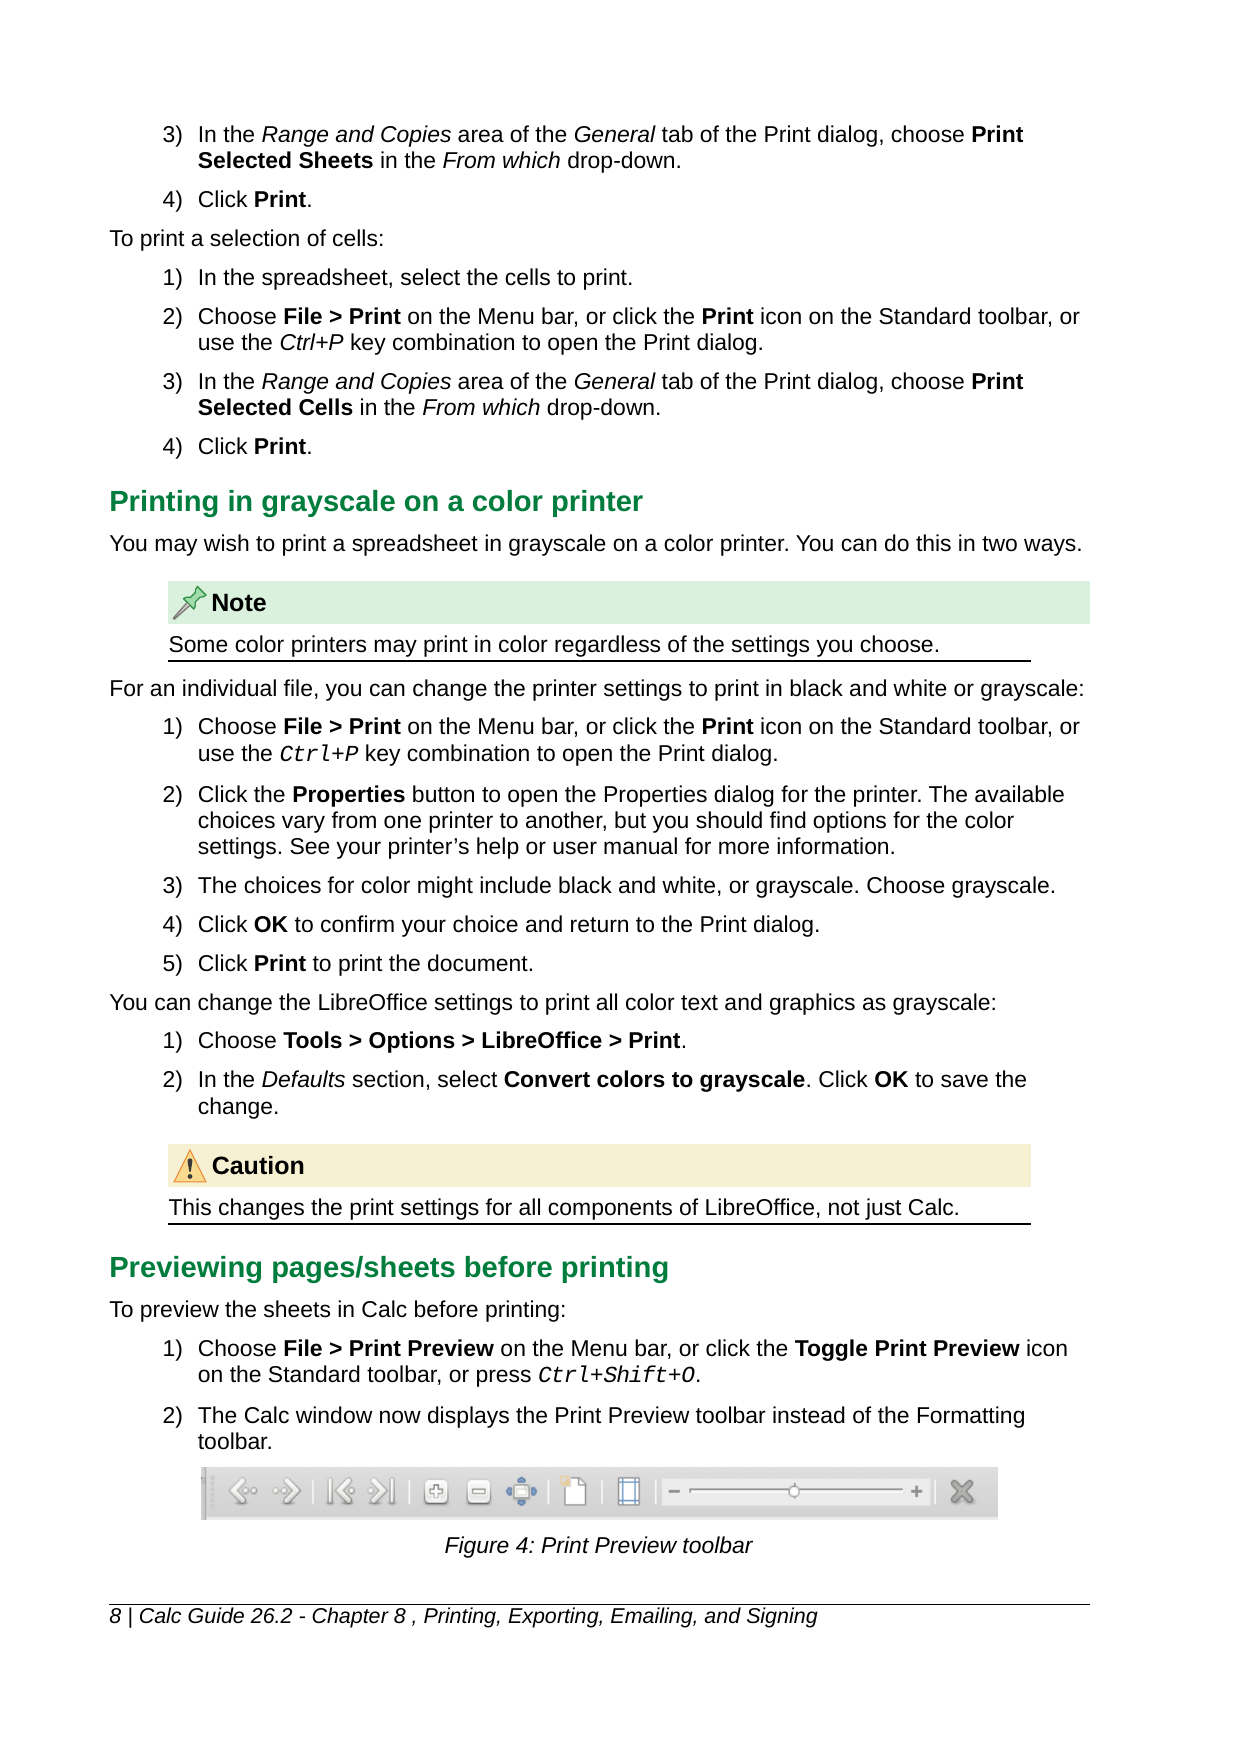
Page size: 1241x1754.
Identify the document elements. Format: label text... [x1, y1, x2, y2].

subtitle Previewing pages/sheets before printing [109, 1250, 1090, 1283]
text You may wish to print a spreadsheet in grayscale on a color printer. You can do this in two ways. [109, 530, 1090, 557]
list The Calc window now displays the Print Preview toolbar instead of the Formatting toolbar. [183, 1402, 1090, 1454]
list For an individual file, you can change the printer settings to print in black and white or grayscale: [109, 674, 1090, 701]
list To print a selection of cells: [109, 225, 1090, 251]
list In the spreadsheet, select the cells to print. [183, 264, 1090, 290]
text This changes the print settings for all components of LibreOffice, not just Calc. [168, 1194, 1031, 1223]
list Click Print. [183, 186, 1090, 213]
list Click Print to print the document. [183, 950, 1090, 976]
list In the Defaults section, select Convert colors to grayscale. Click OK to save the change. [183, 1066, 1090, 1119]
picture [201, 1467, 998, 1520]
list Click the Properties button to open the Properties dialog for the printer. The available choices vary from one printer to another, but you should find options for the color settings. See your printer’s help or user manual for more information. [183, 781, 1090, 859]
subtitle Note [168, 581, 1090, 624]
list Choose File > Print on the Menu bar, or click the Print icon on the Standard toolbar, or use the Ctrl+P key combination to open the Print dialog. [183, 713, 1090, 768]
list You can change the LibreOffice settings to print all color text and graphics as grayscale: [109, 989, 1090, 1015]
list The choices for color might include black and white, or grayscale. Choose grayscale. [183, 872, 1090, 898]
list Choose File > Print Preview on the Menu bar, or click the Toggle Print Preview icon on the Standard toolbar, or press Ctrl+Shift+O. [183, 1335, 1090, 1389]
text Some color printers may print in color regardless of the settings you choose. [168, 631, 1031, 660]
subtitle Printing in grayscale on a color printer [109, 484, 1090, 518]
list In the Range and Copies area of the General tab of the Print dialog, choose Print Selected Cells in the From which drop-down. [183, 368, 1090, 421]
list Click OK to confirm your choice and return to the Print dialog. [183, 911, 1090, 937]
list Click Print. [183, 433, 1090, 459]
subtitle Caution [168, 1144, 1031, 1187]
list Choose Tools > Options > LibreOffice > Print. [183, 1027, 1090, 1054]
list In the Range and Copies area of the General tab of the Print dialog, choose Print Selected Sheets in the From which drop-down. [183, 121, 1090, 174]
list To preview the sheets in Calc before printing: [109, 1296, 1090, 1322]
list Choose File > Print on the Menu bar, or click the Print icon on the Standard toolbar, or use the Ctrl+P key combination to open the Print dialog. [183, 303, 1090, 356]
text Figure 4: Print Preview toolbar [201, 1532, 998, 1558]
